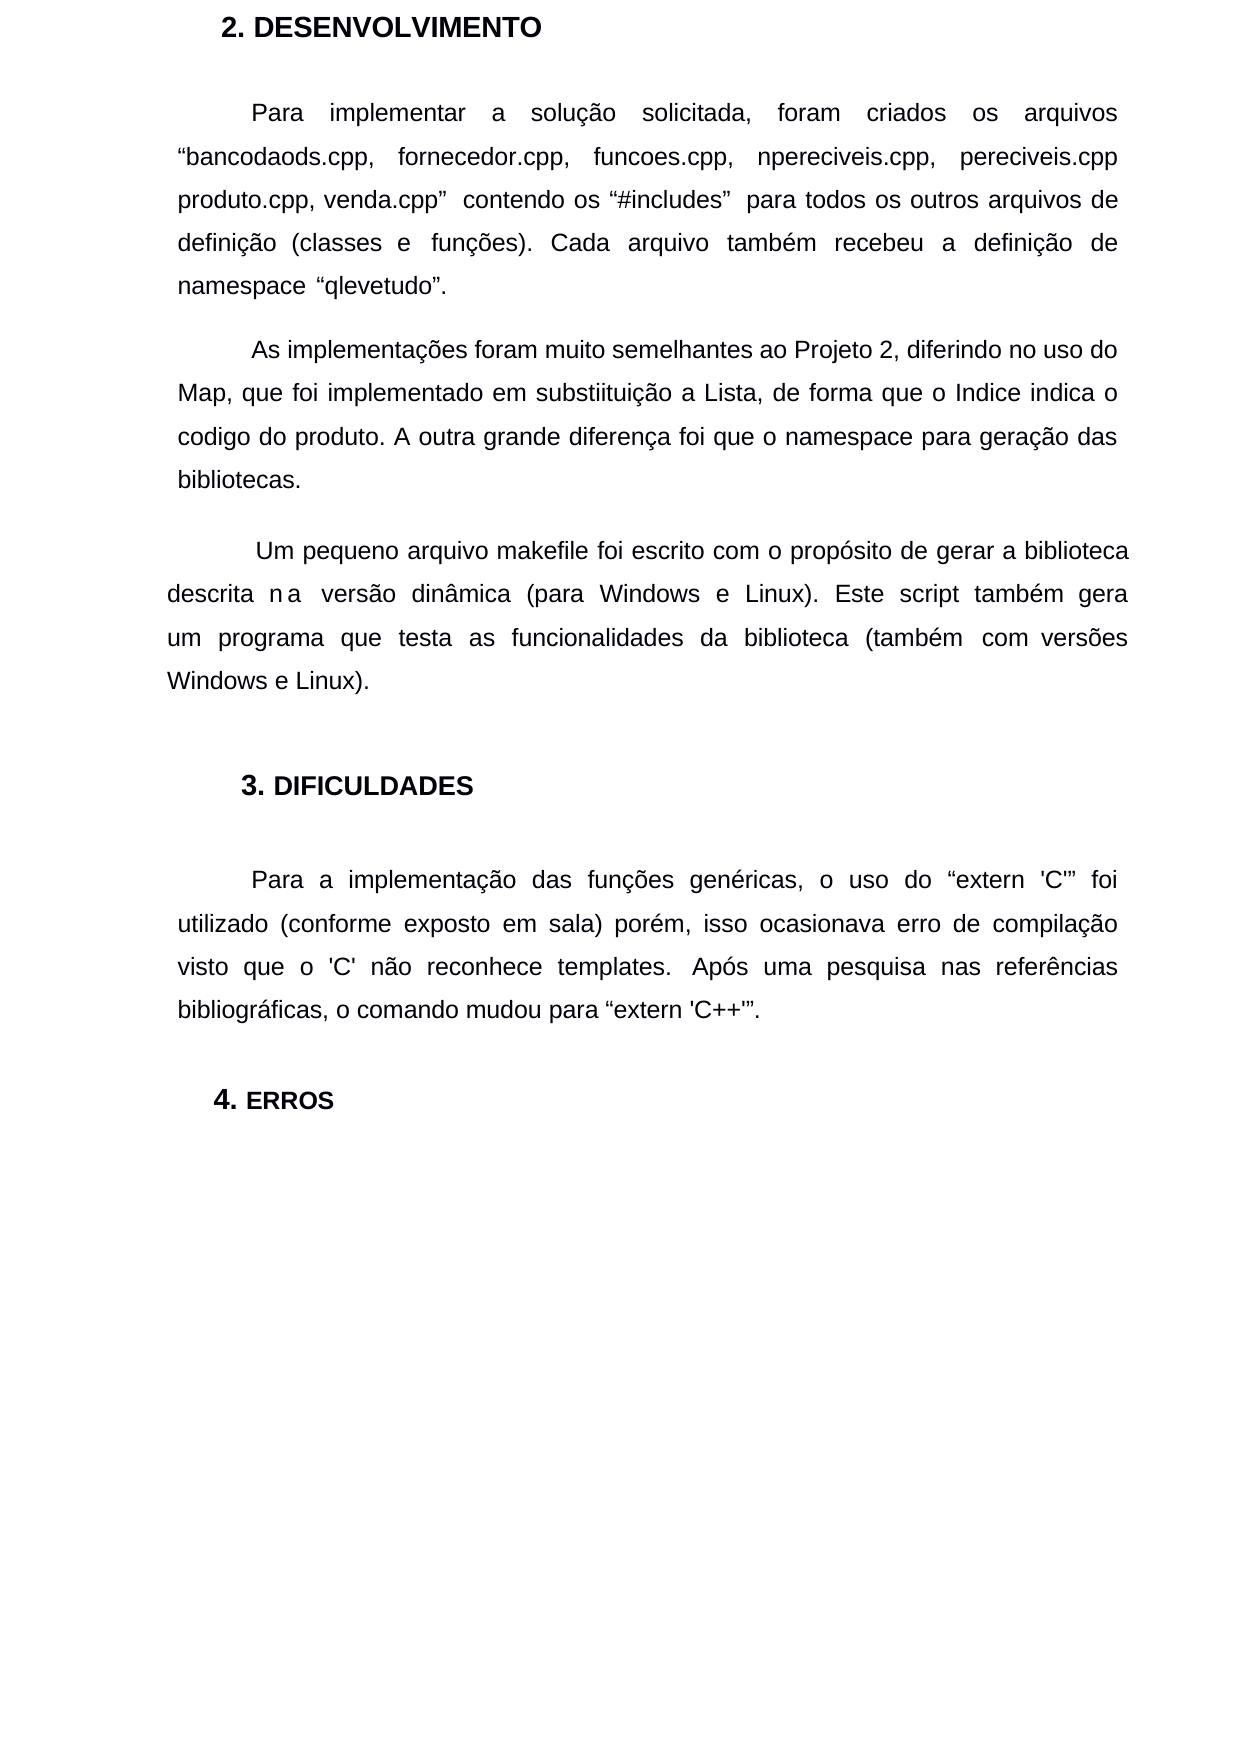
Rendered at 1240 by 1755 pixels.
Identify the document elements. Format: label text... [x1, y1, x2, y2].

text Para a implementação das funções genéricas, o uso do “extern 'C'” foi utilizado (conforme exposto em sala) porém, isso ocasionava erro de compilação visto que o 'C' não reconhece templates. Após uma pesquisa nas referências bibliográficas, o comando mudou para “extern 'C++'”. [177, 865, 1118, 1024]
list DIFICULDADES [241, 768, 1139, 802]
text As implementações foram muito semelhantes ao Projeto 2, diferindo no uso do Map, que foi implementado em substiituição a Lista, de forma que o Indice indica o codigo do produto. A outra grande diferença foi que o namespace para geração das bibliotecas. [177, 335, 1118, 493]
list DESENVOLVIMENTO [221, 10, 1139, 44]
text Um pequeno arquivo makefile foi escrito com o propósito de gerar a biblioteca descrita na versão dinâmica (para Windows e Linux). Este script também gera um programa que testa as funcionalidades da biblioteca (também com versões Windows e Linux). [167, 536, 1129, 694]
list ERROS [213, 1082, 1139, 1115]
text Para implementar a solução solicitada, foram criados os arquivos “bancodaods.cpp, fornecedor.cpp, funcoes.cpp, npereciveis.cpp, pereciveis.cpp produto.cpp, venda.cpp” contendo os “#includes” para todos os outros arquivos de definição (classes e funções). Cada arquivo também recebeu a definição de namespace “qlevetudo”. [177, 98, 1118, 300]
